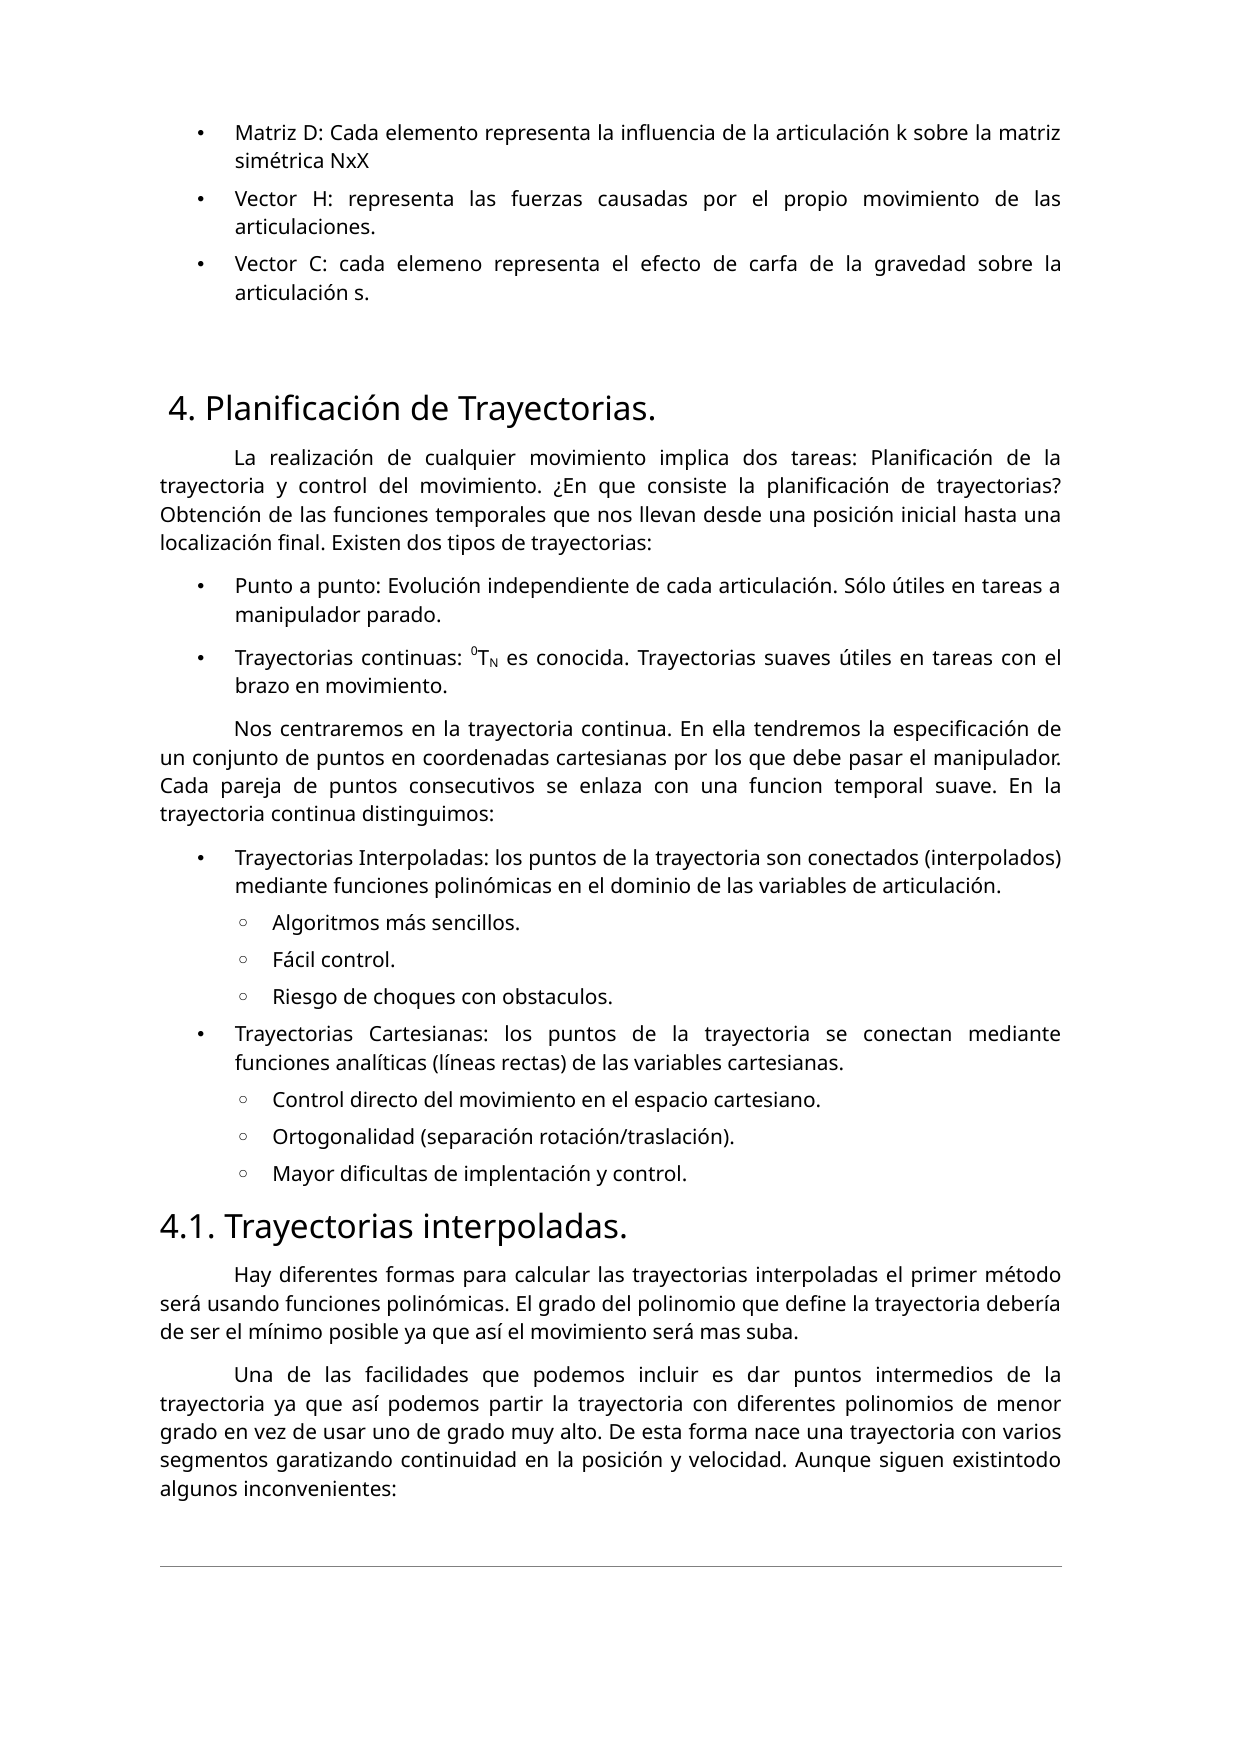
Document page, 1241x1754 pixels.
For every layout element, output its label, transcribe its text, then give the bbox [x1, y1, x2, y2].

text La realización de cualquier movimiento implica dos tareas: Planificación de la trayectoria y control del movimiento. ¿En que consiste la planificación de trayectorias? Obtención de las funciones temporales que nos llevan desde una posición inicial hasta una localización final. Existen dos tipos de trayectorias: [159, 443, 1062, 557]
list Trayectorias Cartesianas: los puntos de la trayectoria se conectan mediante funciones analíticas (líneas rectas) de las variables cartesianas. [197, 1019, 1062, 1076]
subtitle 4. Planificación de Trayectorias. [159, 385, 1062, 431]
list Riesgo de choques con obstaculos. [234, 982, 1062, 1011]
list Matriz D: Cada elemento representa la influencia de la articulación k sobre la matriz simétrica NxX [197, 118, 1062, 175]
list Control directo del movimiento en el espacio cartesiano. [234, 1085, 1062, 1113]
text Nos centraremos en la trayectoria continua. En ella tendremos la especificación de un conjunto de puntos en coordenadas cartesianas por los que debe pasar el manipulador. Cada pareja de puntos consecutivos se enlaza con una funcion temporal suave. En la trayectoria continua distinguimos: [159, 714, 1062, 828]
list Ortogonalidad (separación rotación/traslación). [234, 1122, 1062, 1150]
text Hay diferentes formas para calcular las trayectorias interpoladas el primer método será usando funciones polinómicas. El grado del polinomio que define la trayectoria debería de ser el mínimo posible ya que así el movimiento será mas suba. [159, 1260, 1062, 1346]
list Fácil control. [234, 945, 1062, 974]
list Punto a punto: Evolución independiente de cada articulación. Sólo útiles en tareas a manipulador parado. [197, 571, 1062, 628]
list Mayor dificultas de implentación y control. [234, 1159, 1062, 1187]
text Una de las facilidades que podemos incluir es dar puntos intermedios de la trayectoria ya que así podemos partir la trayectoria con diferentes polinomios de menor grado en vez de usar uno de grado muy alto. De esta forma nace una trayectoria con varios segmentos garatizando continuidad en la posición y velocidad. Aunque siguen existintodo algunos inconvenientes: [159, 1360, 1062, 1502]
list Vector H: representa las fuerzas causadas por el propio movimiento de las articulaciones. [197, 184, 1062, 241]
list Trayectorias continuas: 0TN es conocida. Trayectorias suaves útiles en tareas con el brazo en movimiento. [197, 643, 1062, 700]
list Vector C: cada elemeno representa el efecto de carfa de la gravedad sobre la articulación s. [197, 249, 1062, 306]
list Trayectorias Interpoladas: los puntos de la trayectoria son conectados (interpolados) mediante funciones polinómicas en el dominio de las variables de articulación. [197, 843, 1062, 899]
list Algoritmos más sencillos. [234, 908, 1062, 937]
subtitle 4.1. Trayectorias interpoladas. [159, 1202, 1062, 1248]
